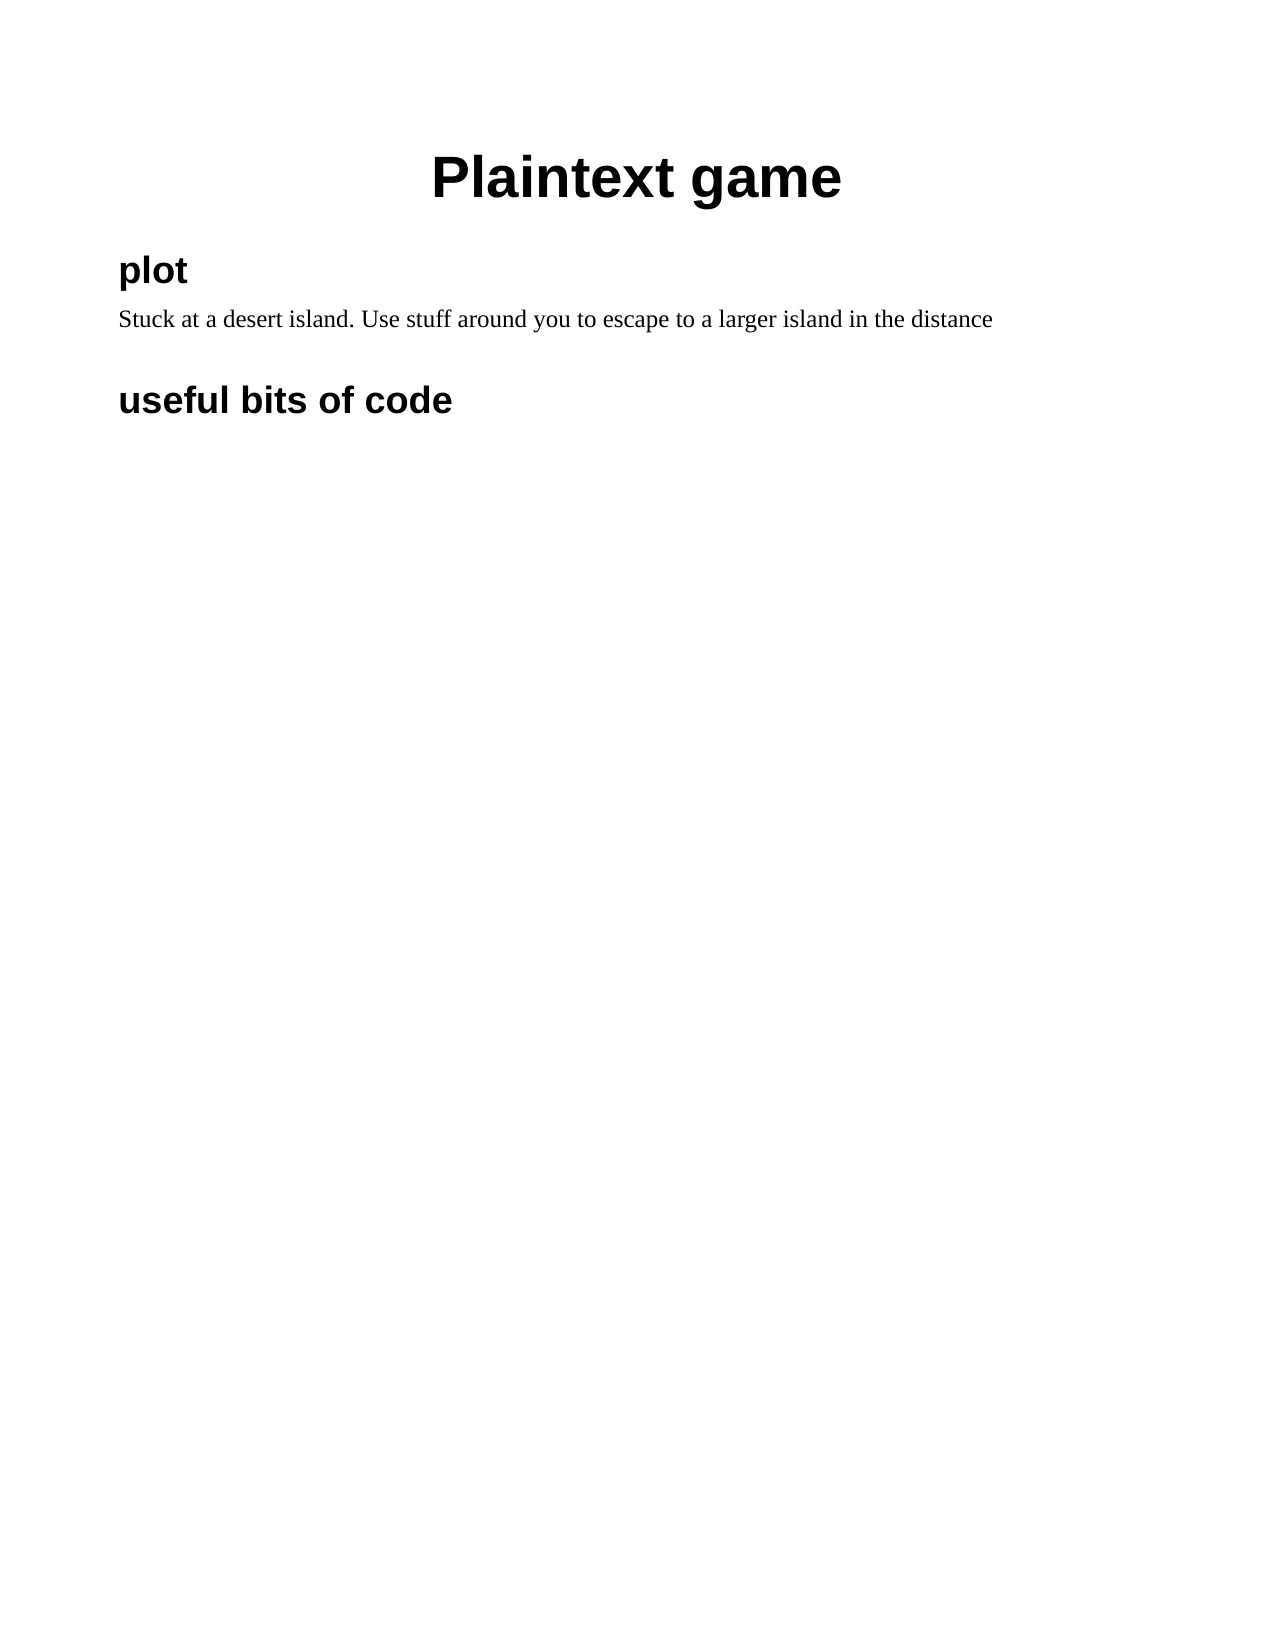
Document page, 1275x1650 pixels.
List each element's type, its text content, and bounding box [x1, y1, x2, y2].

title Plaintext game [118, 143, 1157, 210]
subtitle plot [118, 248, 1157, 291]
subtitle useful bits of code [118, 378, 1157, 422]
text Stuck at a desert island. Use stuff around you to escape to a larger island in the distance [118, 304, 1157, 333]
